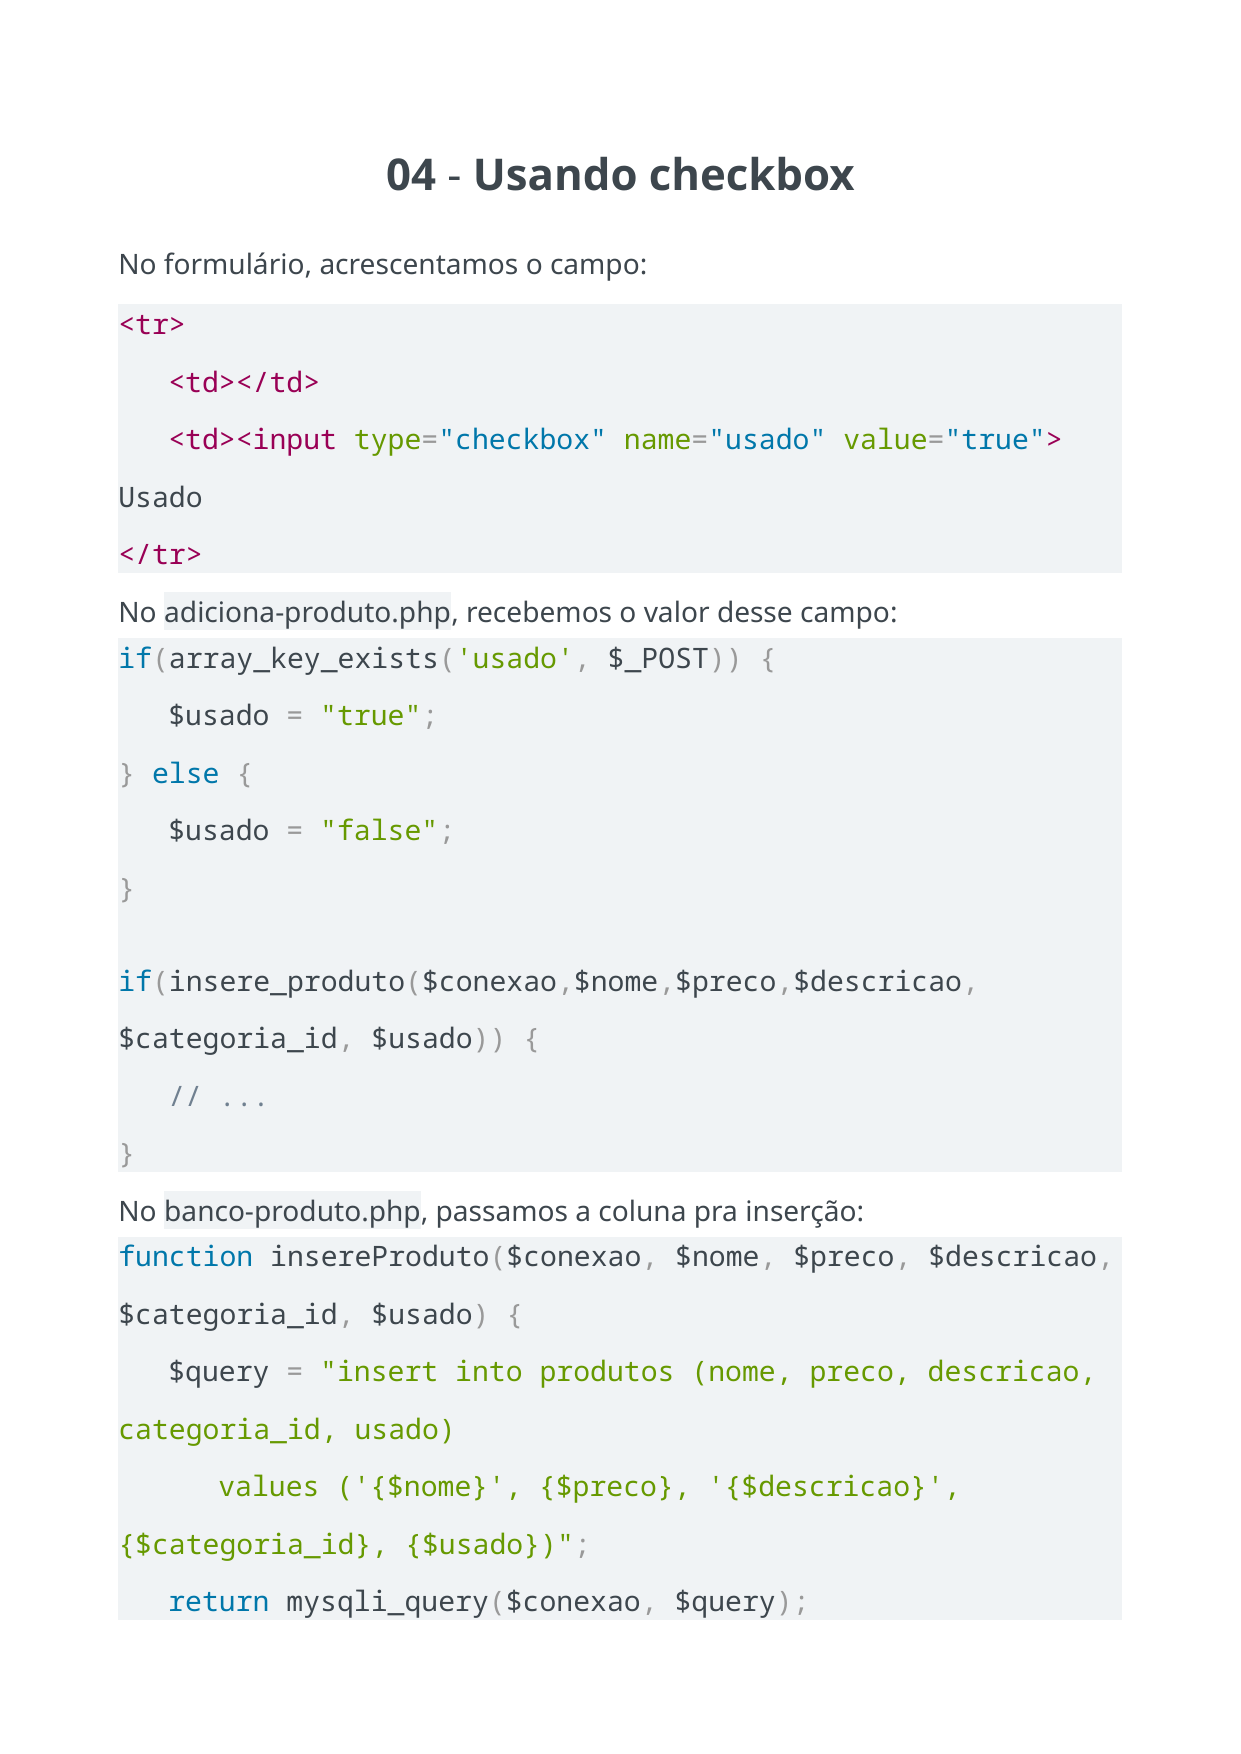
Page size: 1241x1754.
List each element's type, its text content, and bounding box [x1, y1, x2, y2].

text </tr> [118, 534, 1122, 573]
text $query = "insert into produtos (nome, preco, descricao, categoria_id, usado) [118, 1352, 1122, 1448]
text function insereProduto($conexao, $nome, $preco, $descricao, $categoria_id, $usado) { [118, 1237, 1122, 1333]
text return mysqli_query($conexao, $query); [118, 1582, 1122, 1620]
text } [118, 868, 1122, 906]
text <td><input type="checkbox" name="usado" value="true"> Usado [118, 419, 1122, 515]
text <td></td> [118, 362, 1122, 400]
subtitle 04 - Usando checkbox [118, 143, 1122, 203]
text $usado = "true"; [118, 695, 1122, 734]
text // ... [118, 1076, 1122, 1114]
text } else { [118, 753, 1122, 791]
text <tr> [118, 304, 1122, 343]
text if(insere_produto($conexao,$nome,$preco,$descricao,$categoria_id, $usado)) { [118, 961, 1122, 1057]
text No banco-produto.php, passamos a coluna pra inserção: [118, 1191, 1122, 1229]
text values ('{$nome}', {$preco}, '{$descricao}', {$categoria_id}, {$usado})"; [118, 1467, 1122, 1563]
text No adiciona-produto.php, recebemos o valor desse campo: [118, 592, 1122, 630]
text $usado = "false"; [118, 810, 1122, 849]
text if(array_key_exists('usado', $_POST)) { [118, 638, 1122, 676]
text } [118, 1133, 1122, 1172]
text No formulário, acrescentamos o campo: [118, 244, 1122, 282]
